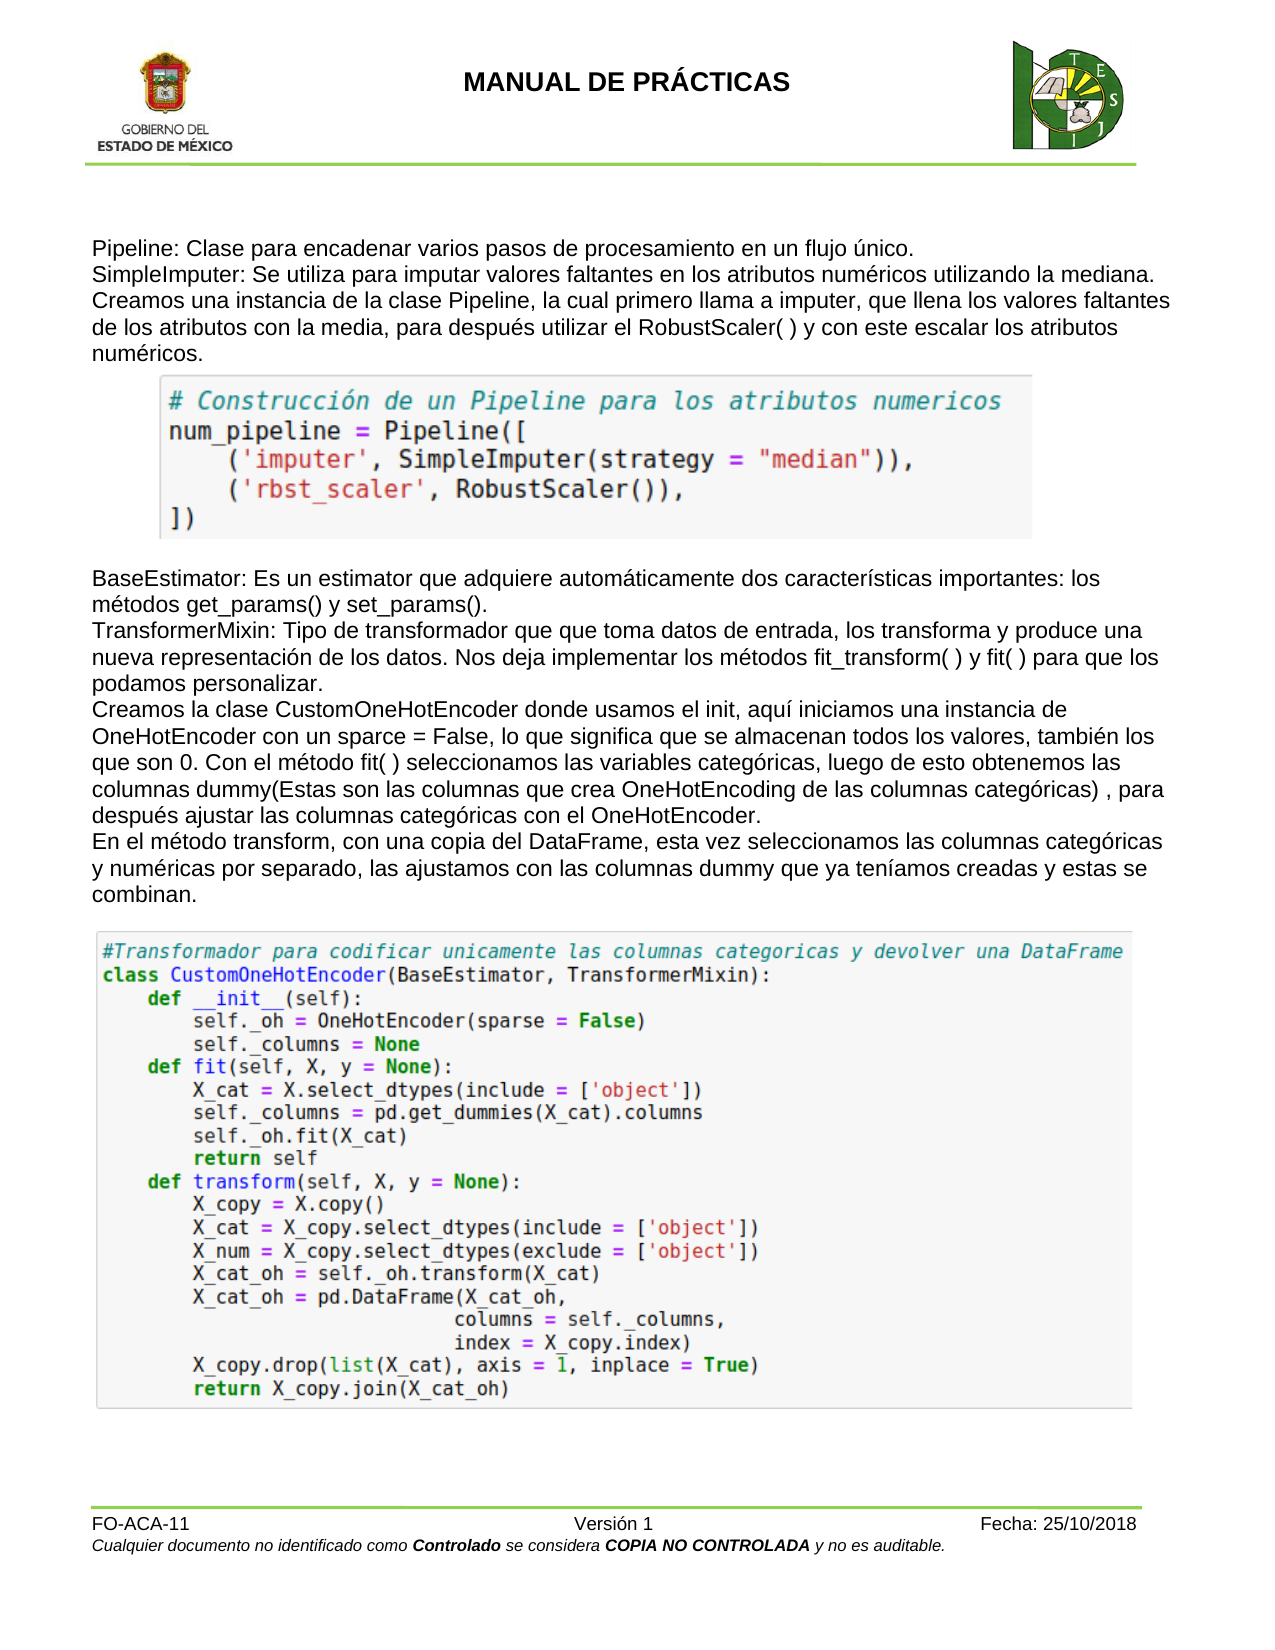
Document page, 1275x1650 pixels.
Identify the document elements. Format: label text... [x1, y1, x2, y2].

picture [155, 372, 1033, 539]
picture [1012, 40, 1130, 156]
picture [89, 41, 235, 160]
text BaseEstimator: Es un estimator que adquiere automáticamente dos características importantes: los métodos get_params() y set_params(). TransformerMixin: Tipo de transformador que que toma datos de entrada, los transforma y produce una nueva representación de los datos. Nos deja implementar los métodos fit_transform( ) y fit( ) para que los podamos personalizar. Creamos la clase CustomOneHotEncoder donde usamos el init, aquí iniciamos una instancia de OneHotEncoder con un sparce = False, lo que significa que se almacenan todos los valores, también los que son 0. Con el método fit( ) seleccionamos las variables categóricas, luego de esto obtenemos las columnas dummy(Estas son las columnas que crea OneHotEncoding de las columnas categóricas) , para después ajustar las columnas categóricas con el OneHotEncoder. En el método transform, con una copia del DataFrame, esta vez seleccionamos las columnas categóricas y numéricas por separado, las ajustamos con las columnas dummy que ya teníamos creadas y estas se combinan. [92, 565, 1177, 1435]
picture [95, 931, 1133, 1409]
text Pipeline: Clase para encadenar varios pasos de procesamiento en un flujo único. SimpleImputer: Se utiliza para imputar valores faltantes en los atributos numéricos utilizando la mediana. Creamos una instancia de la clase Pipeline, la cual primero llama a imputer, que llena los valores faltantes de los atributos con la media, para después utilizar el RobustScaler( ) y con este escalar los atributos numéricos. [92, 235, 1177, 565]
